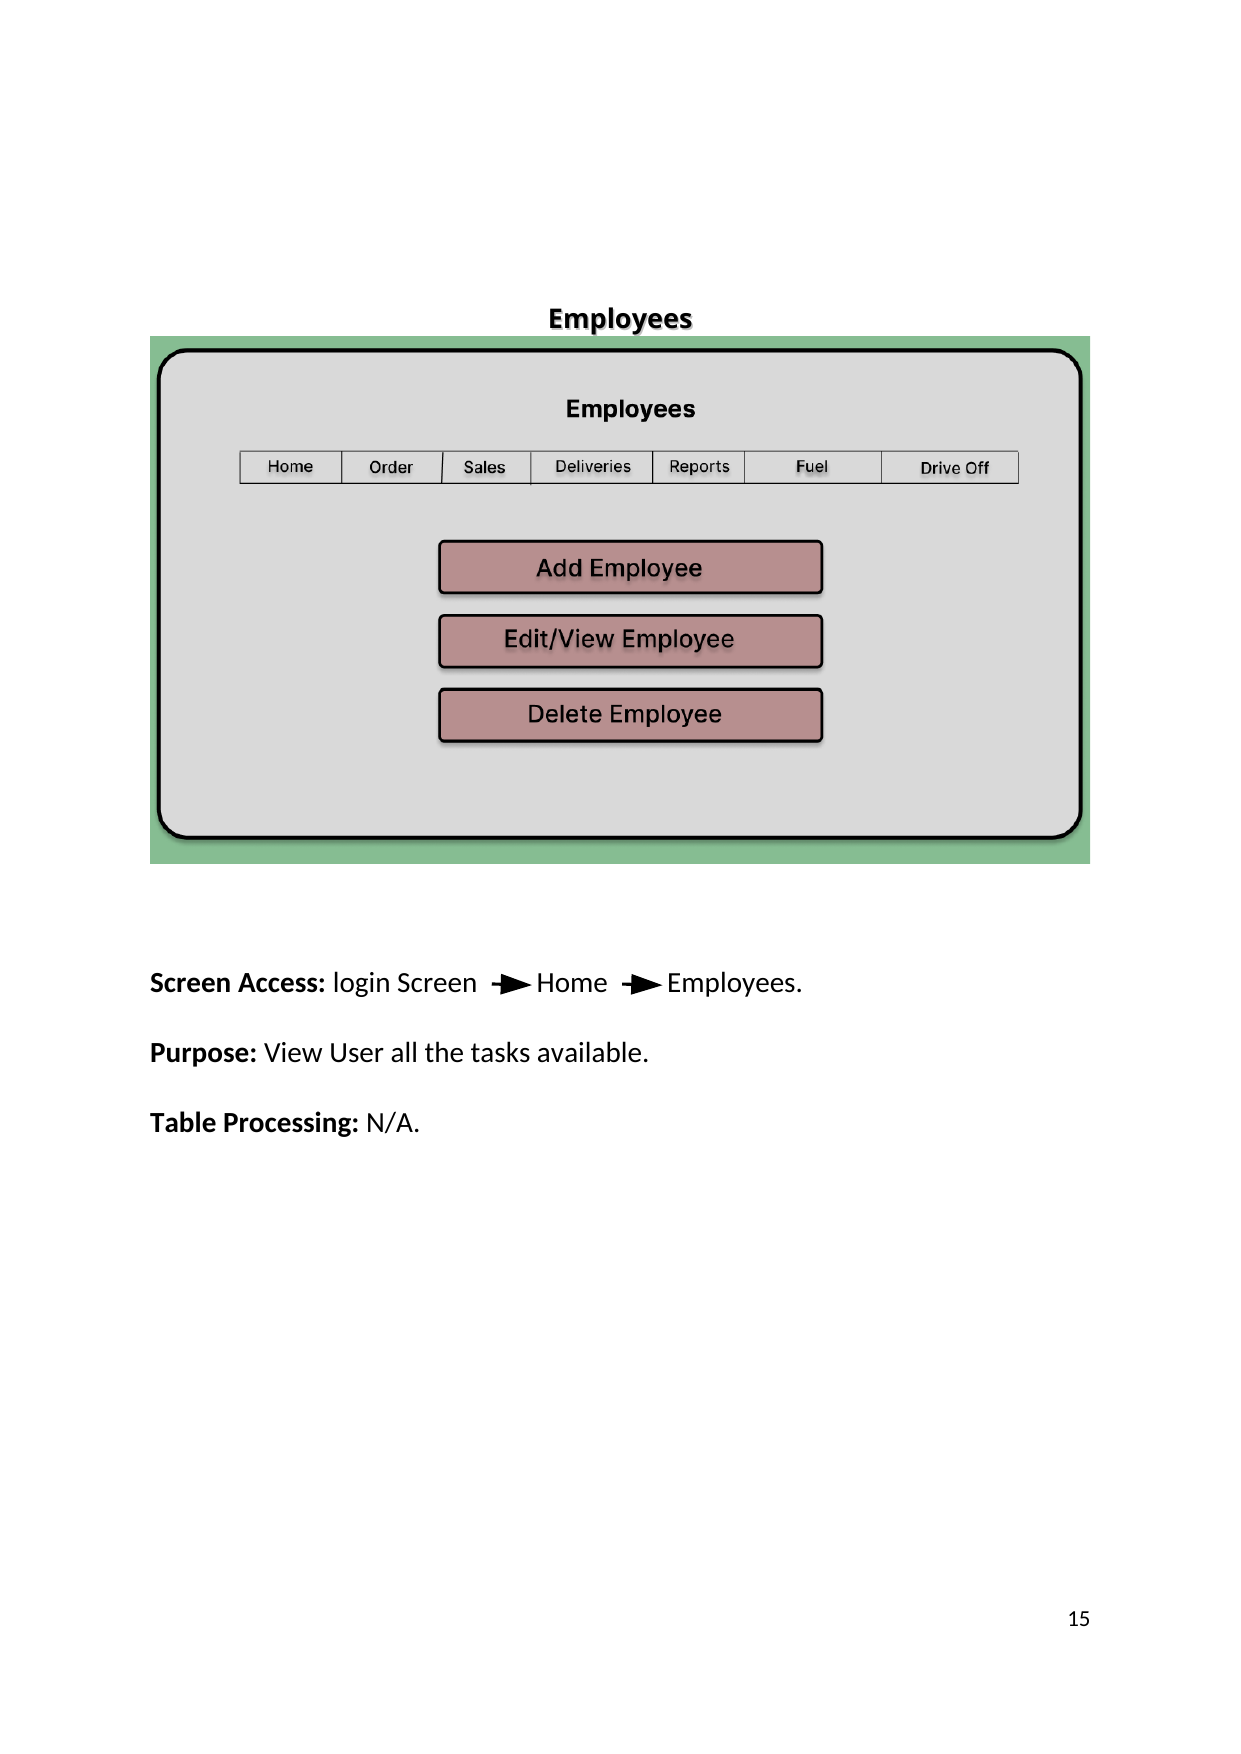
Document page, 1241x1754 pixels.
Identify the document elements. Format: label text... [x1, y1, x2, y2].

subtitle Employees [150, 299, 1090, 336]
text Purpose: View User all the tasks available. [150, 1034, 1090, 1070]
text Table Processing: N/A. [150, 1104, 1090, 1140]
text Screen Access: login Screen Home Employees. [150, 964, 1090, 1000]
